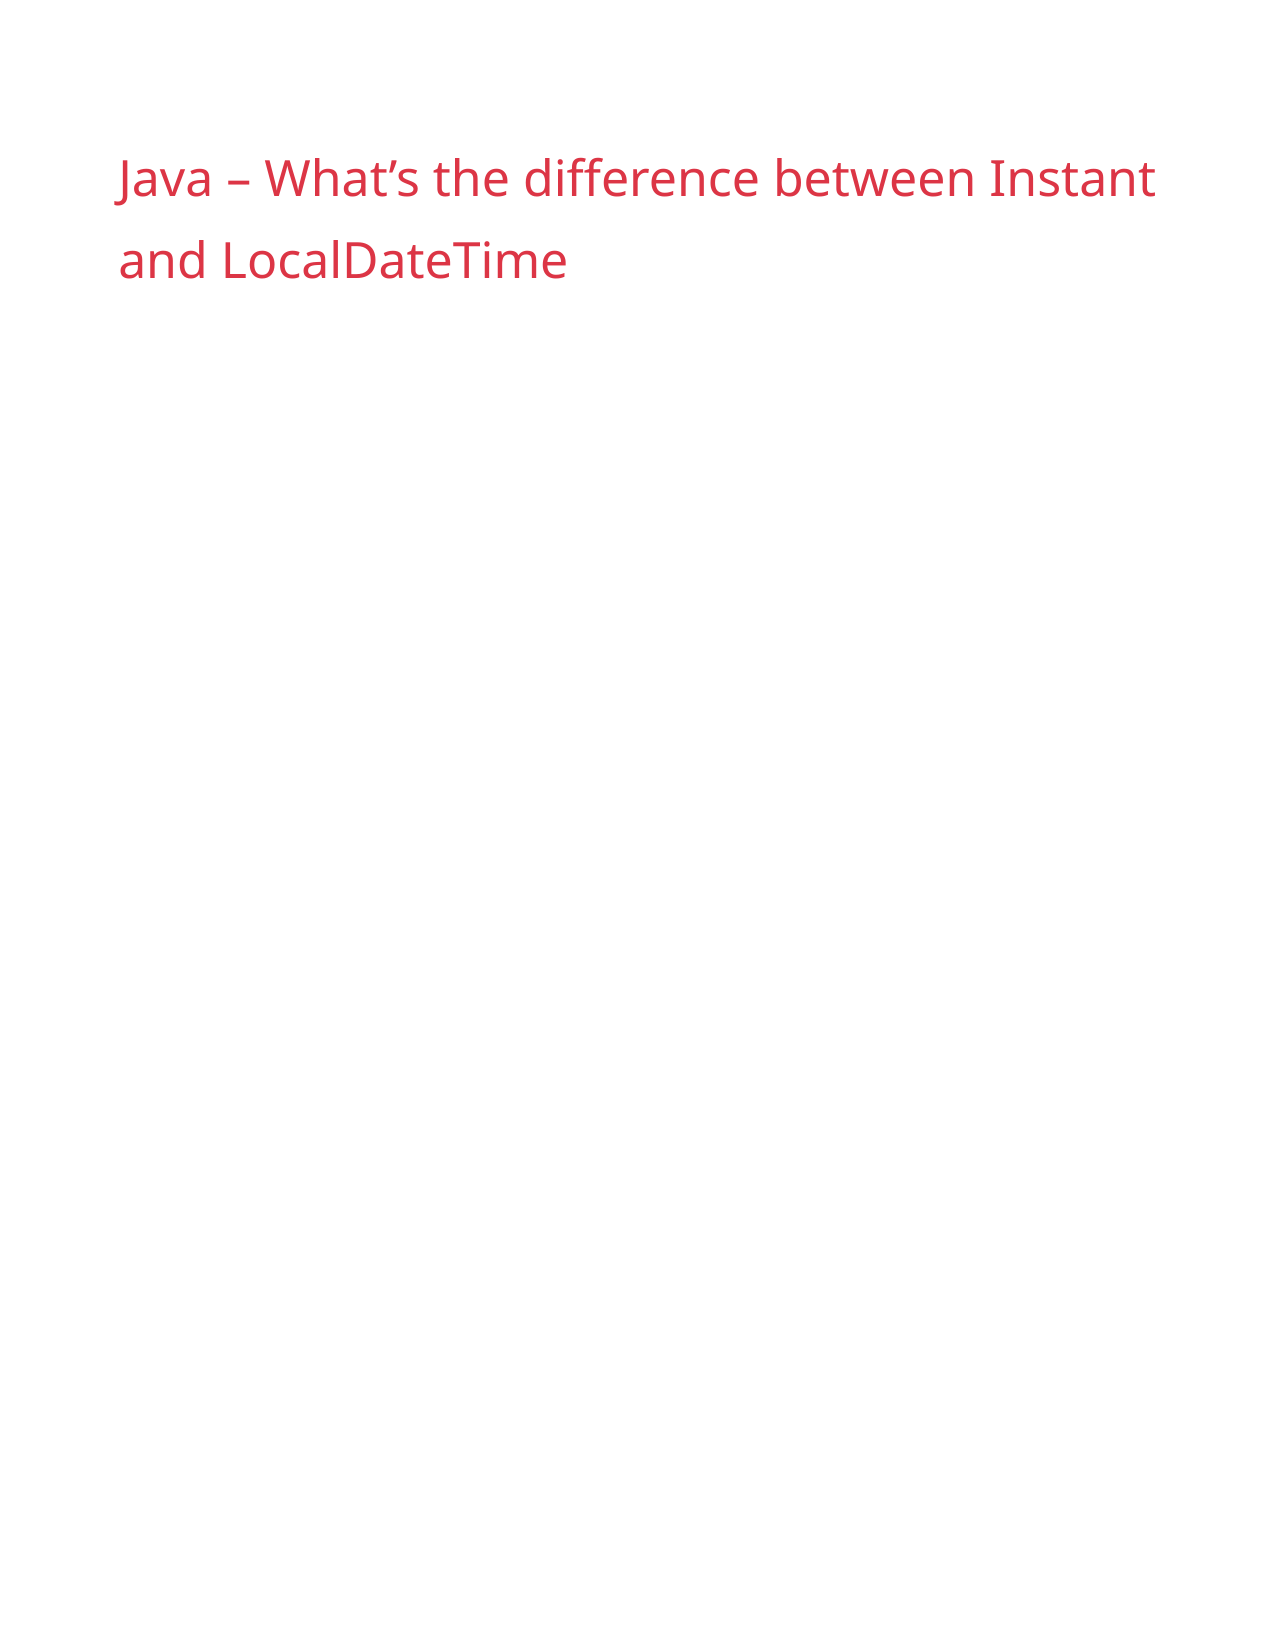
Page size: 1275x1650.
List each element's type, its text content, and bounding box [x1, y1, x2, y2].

subtitle Java – What’s the difference between Instant and LocalDateTime [118, 143, 1157, 293]
